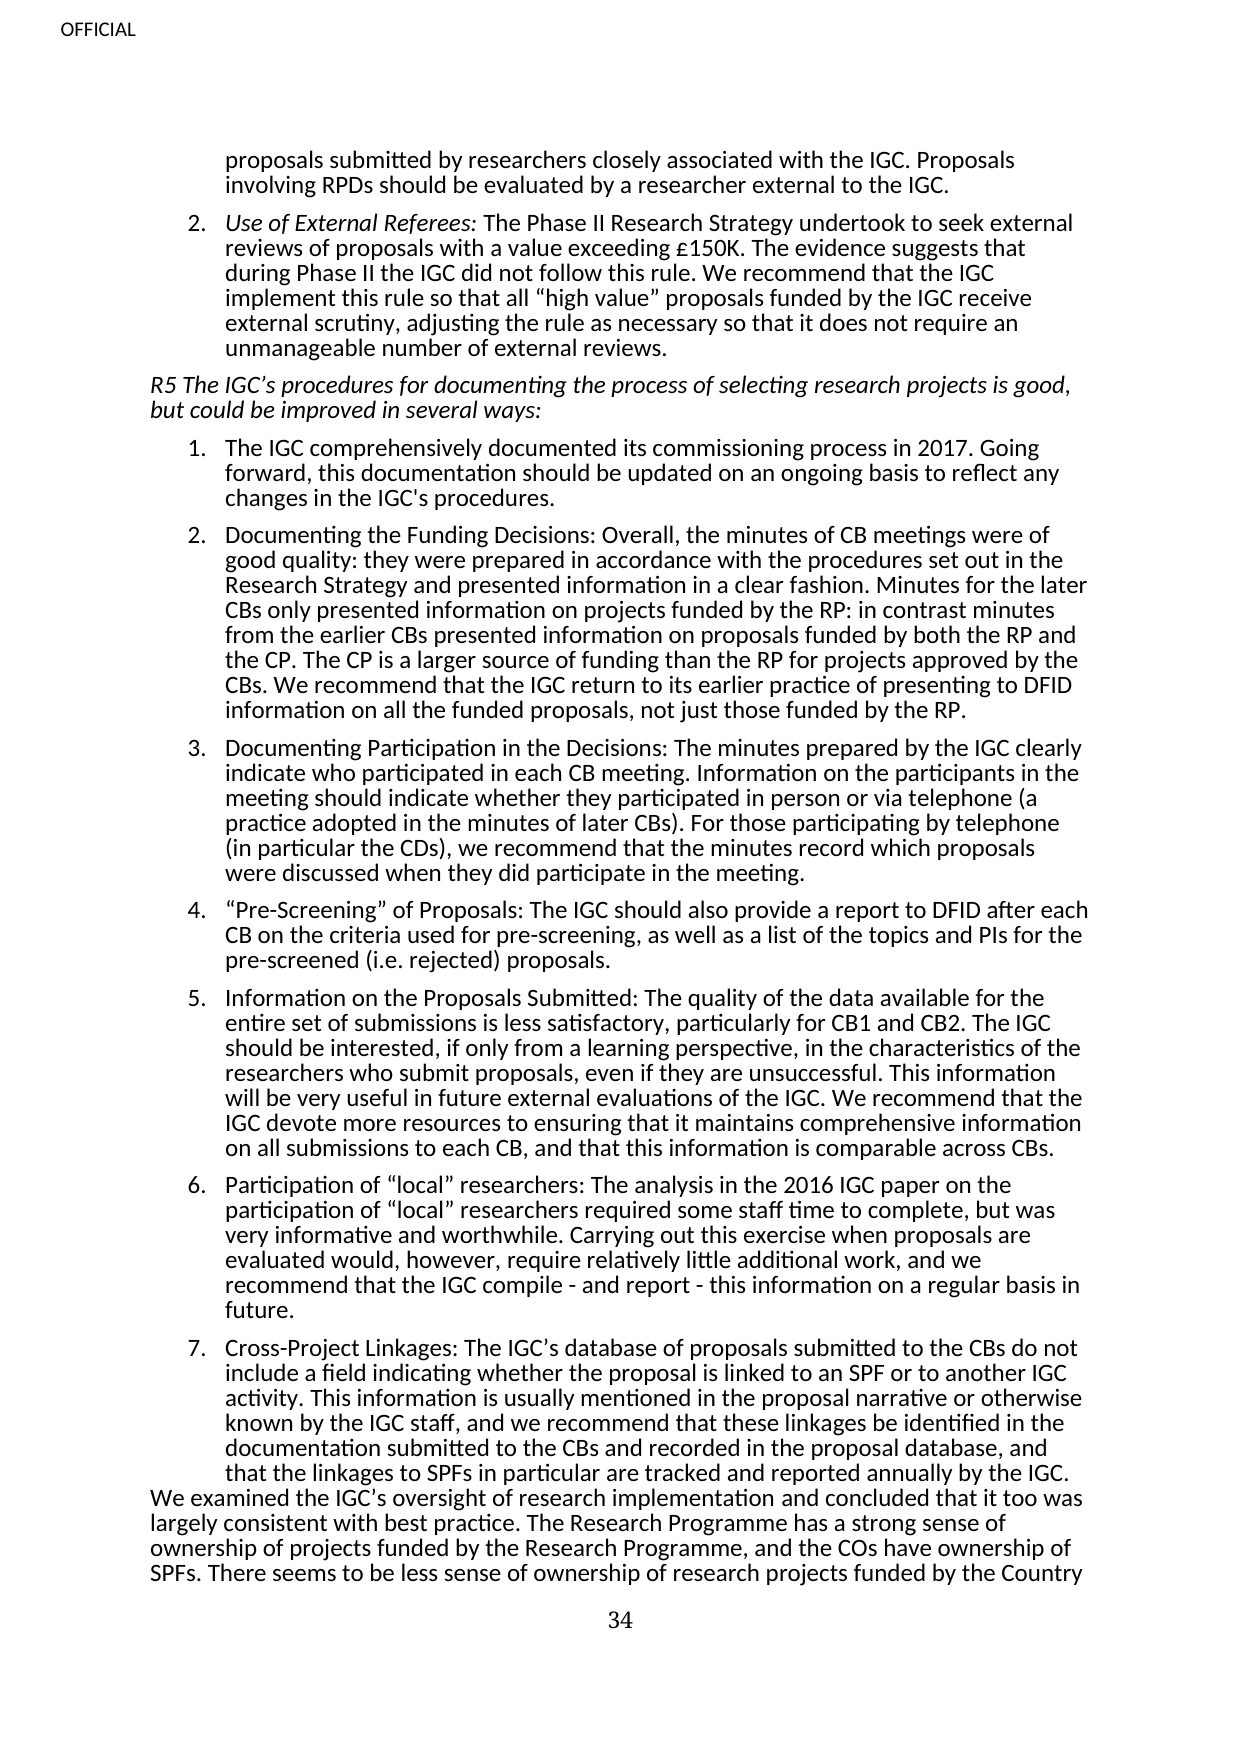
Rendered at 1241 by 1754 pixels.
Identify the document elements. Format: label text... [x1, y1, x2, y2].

list Use of External Referees: The Phase II Research Strategy undertook to seek external reviews of proposals with a value exceeding £150K. The evidence suggests that during Phase II the IGC did not follow this rule. We recommend that the IGC implement this rule so that all “high value” proposals funded by the IGC receive external scrutiny, adjusting the rule as necessary so that it does not require an unmanageable number of external reviews. [187, 212, 1090, 362]
list Documenting the Funding Decisions: Overall, the minutes of CB meetings were of good quality: they were prepared in accordance with the procedures set out in the Research Strategy and presented information in a clear fashion. Minutes for the later CBs only presented information on projects funded by the RP: in contrast minutes from the earlier CBs presented information on proposals funded by both the RP and the CP. The CP is a larger source of funding than the RP for projects approved by the CBs. We recommend that the IGC return to its earlier practice of presenting to DFID information on all the funded proposals, not just those funded by the RP. [187, 525, 1090, 725]
list proposals submitted by researchers closely associated with the IGC. Proposals involving RPDs should be evaluated by a researcher external to the IGC. [187, 150, 1090, 200]
text We examined the IGC’s oversight of research implementation and concluded that it too was largely consistent with best practice. The Research Programme has a strong sense of ownership of projects funded by the Research Programme, and the COs have ownership of SPFs. There seems to be less sense of ownership of research projects funded by the Country [150, 1487, 1090, 1587]
list Documenting Participation in the Decisions: The minutes prepared by the IGC clearly indicate who participated in each CB meeting. Information on the participants in the meeting should indicate whether they participated in person or via telephone (a practice adopted in the minutes of later CBs). For those participating by telephone (in particular the CDs), we recommend that the minutes record which proposals were discussed when they did participate in the meeting. [187, 737, 1090, 887]
list The IGC comprehensively documented its commissioning process in 2017. Going forward, this documentation should be updated on an ongoing basis to reflect any changes in the IGC's procedures. [187, 437, 1090, 512]
list Information on the Proposals Submitted: The quality of the data available for the entire set of submissions is less satisfactory, particularly for CB1 and CB2. The IGC should be interested, if only from a learning perspective, in the characteristics of the researchers who submit proposals, even if they are unsuccessful. This information will be very useful in future external evaluations of the IGC. We recommend that the IGC devote more resources to ensuring that it maintains comprehensive information on all submissions to each CB, and that this information is comparable across CBs. [187, 987, 1090, 1162]
list “Pre-Screening” of Proposals: The IGC should also provide a report to DFID after each CB on the criteria used for pre-screening, as well as a list of the topics and PIs for the pre-screened (i.e. rejected) proposals. [187, 900, 1090, 975]
list Participation of “local” researchers: The analysis in the 2016 IGC paper on the participation of “local” researchers required some staff time to complete, but was very informative and worthwhile. Carrying out this exercise when proposals are evaluated would, however, require relatively little additional work, and we recommend that the IGC compile - and report - this information on a regular basis in future. [187, 1175, 1090, 1325]
list Cross-Project Linkages: The IGC’s database of proposals submitted to the CBs do not include a field indicating whether the proposal is linked to an SPF or to another IGC activity. This information is usually mentioned in the proposal narrative or otherwise known by the IGC staff, and we recommend that these linkages be identified in the documentation submitted to the CBs and recorded in the proposal database, and that the linkages to SPFs in particular are tracked and reported annually by the IGC. [187, 1337, 1090, 1487]
text R5 The IGC’s procedures for documenting the process of selecting research projects is good, but could be improved in several ways: [150, 375, 1090, 425]
